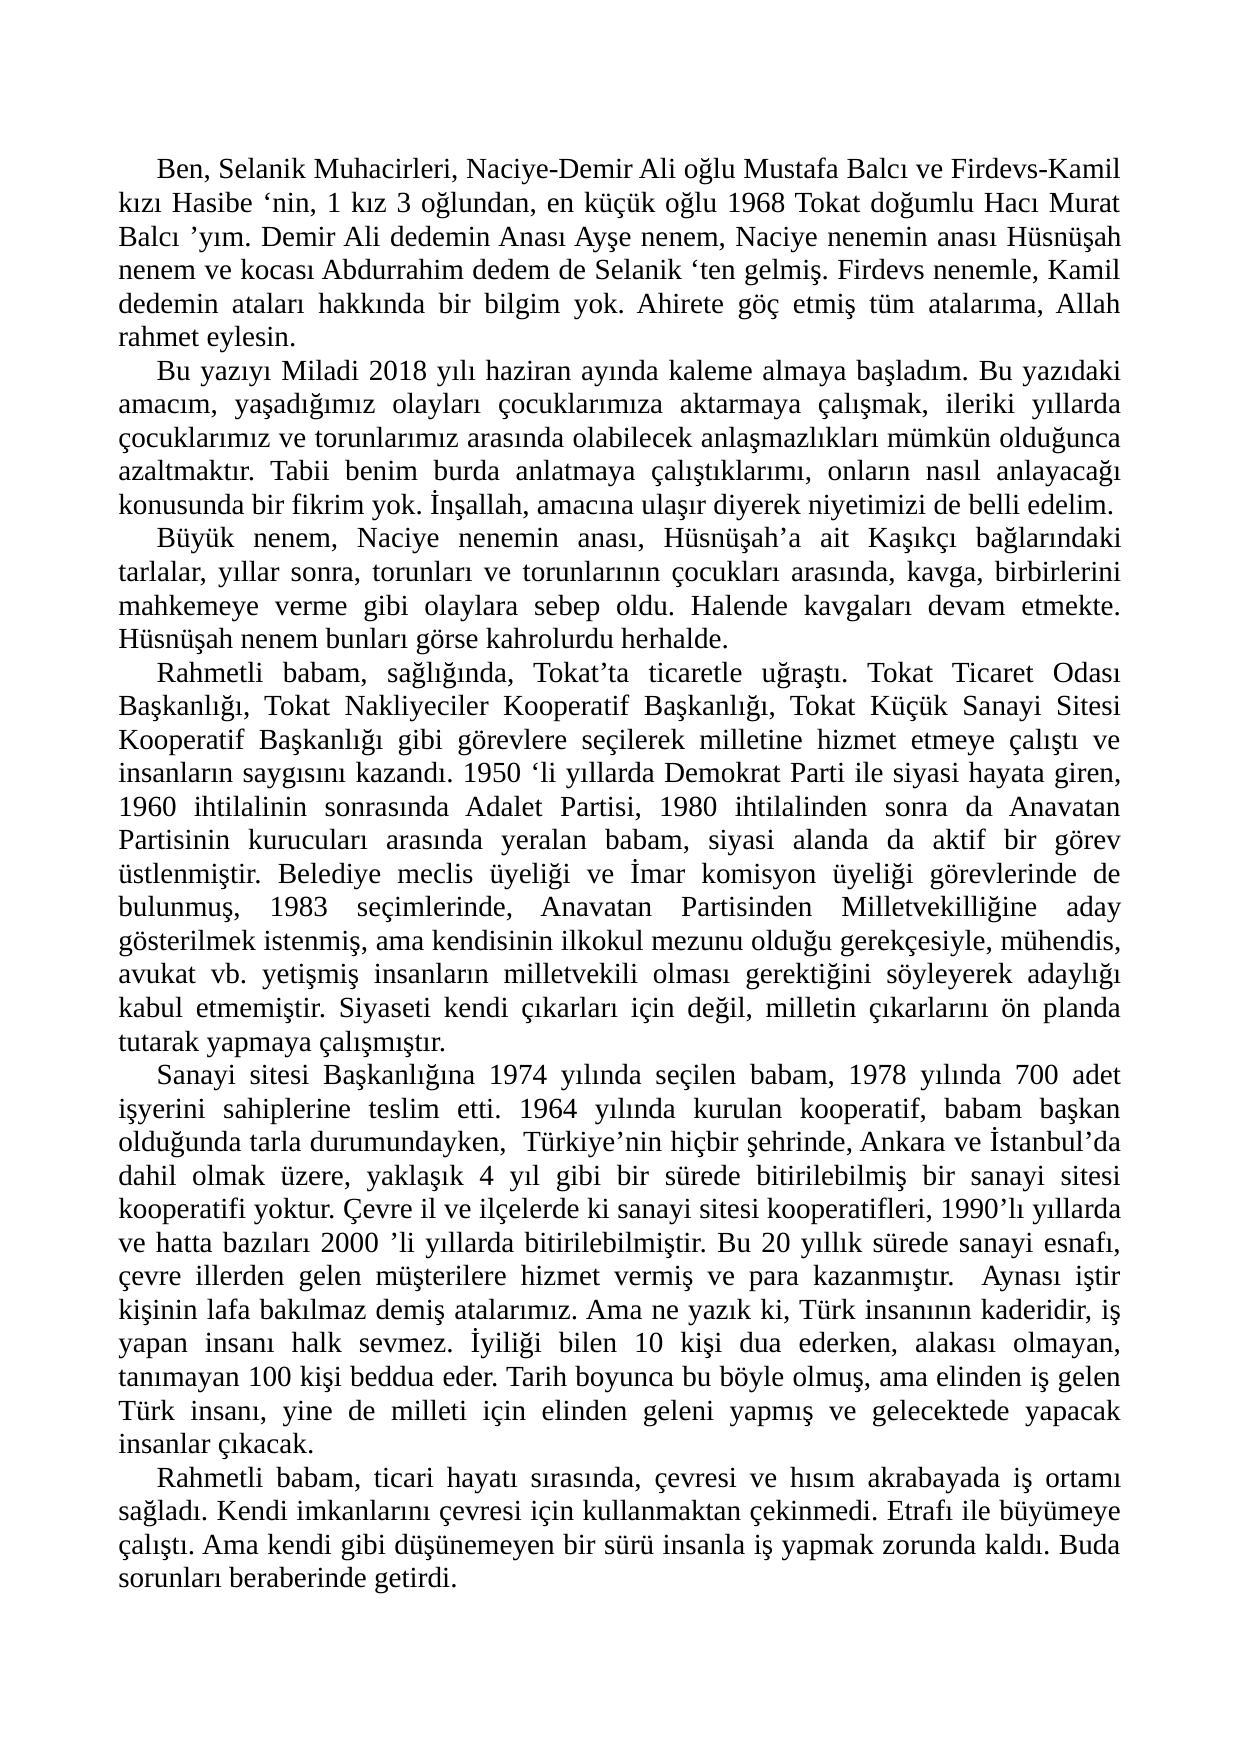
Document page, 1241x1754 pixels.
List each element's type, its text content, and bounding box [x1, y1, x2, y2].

text Ben, Selanik Muhacirleri, Naciye-Demir Ali oğlu Mustafa Balcı ve Firdevs-Kamil kızı Hasibe ‘nin, 1 kız 3 oğlundan, en küçük oğlu 1968 Tokat doğumlu Hacı Murat Balcı ’yım. Demir Ali dedemin Anası Ayşe nenem, Naciye nenemin anası Hüsnüşah nenem ve kocası Abdurrahim dedem de Selanik ‘ten gelmiş. Firdevs nenemle, Kamil dedemin ataları hakkında bir bilgim yok. Ahirete göç etmiş tüm atalarıma, Allah rahmet eylesin. [118, 152, 1122, 353]
text Sanayi sitesi Başkanlığına 1974 yılında seçilen babam, 1978 yılında 700 adet işyerini sahiplerine teslim etti. 1964 yılında kurulan kooperatif, babam başkan olduğunda tarla durumundayken, Türkiye’nin hiçbir şehrinde, Ankara ve İstanbul’da dahil olmak üzere, yaklaşık 4 yıl gibi bir sürede bitirilebilmiş bir sanayi sitesi kooperatifi yoktur. Çevre il ve ilçelerde ki sanayi sitesi kooperatifleri, 1990’lı yıllarda ve hatta bazıları 2000 ’li yıllarda bitirilebilmiştir. Bu 20 yıllık sürede sanayi esnafı, çevre illerden gelen müşterilere hizmet vermiş ve para kazanmıştır. Aynası iştir kişinin lafa bakılmaz demiş atalarımız. Ama ne yazık ki, Türk insanının kaderidir, iş yapan insanı halk sevmez. İyiliği bilen 10 kişi dua ederken, alakası olmayan, tanımayan 100 kişi beddua eder. Tarih boyunca bu böyle olmuş, ama elinden iş gelen Türk insanı, yine de milleti için elinden geleni yapmış ve gelecektede yapacak insanlar çıkacak. [118, 1057, 1122, 1460]
text Büyük nenem, Naciye nenemin anası, Hüsnüşah’a ait Kaşıkçı bağlarındaki tarlalar, yıllar sonra, torunları ve torunlarının çocukları arasında, kavga, birbirlerini mahkemeye verme gibi olaylara sebep oldu. Halende kavgaları devam etmekte. Hüsnüşah nenem bunları görse kahrolurdu herhalde. [118, 521, 1122, 655]
text Bu yazıyı Miladi 2018 yılı haziran ayında kaleme almaya başladım. Bu yazıdaki amacım, yaşadığımız olayları çocuklarımıza aktarmaya çalışmak, ileriki yıllarda çocuklarımız ve torunlarımız arasında olabilecek anlaşmazlıkları mümkün olduğunca azaltmaktır. Tabii benim burda anlatmaya çalıştıklarımı, onların nasıl anlayacağı konusunda bir fikrim yok. İnşallah, amacına ulaşır diyerek niyetimizi de belli edelim. [118, 353, 1122, 521]
text Rahmetli babam, sağlığında, Tokat’ta ticaretle uğraştı. Tokat Ticaret Odası Başkanlığı, Tokat Nakliyeciler Kooperatif Başkanlığı, Tokat Küçük Sanayi Sitesi Kooperatif Başkanlığı gibi görevlere seçilerek milletine hizmet etmeye çalıştı ve insanların saygısını kazandı. 1950 ‘li yıllarda Demokrat Parti ile siyasi hayata giren, 1960 ihtilalinin sonrasında Adalet Partisi, 1980 ihtilalinden sonra da Anavatan Partisinin kurucuları arasında yeralan babam, siyasi alanda da aktif bir görev üstlenmiştir. Belediye meclis üyeliği ve İmar komisyon üyeliği görevlerinde de bulunmuş, 1983 seçimlerinde, Anavatan Partisinden Milletvekilliğine aday gösterilmek istenmiş, ama kendisinin ilkokul mezunu olduğu gerekçesiyle, mühendis, avukat vb. yetişmiş insanların milletvekili olması gerektiğini söyleyerek adaylığı kabul etmemiştir. Siyaseti kendi çıkarları için değil, milletin çıkarlarını ön planda tutarak yapmaya çalışmıştır. [118, 655, 1122, 1057]
text Rahmetli babam, ticari hayatı sırasında, çevresi ve hısım akrabayada iş ortamı sağladı. Kendi imkanlarını çevresi için kullanmaktan çekinmedi. Etrafı ile büyümeye çalıştı. Ama kendi gibi düşünemeyen bir sürü insanla iş yapmak zorunda kaldı. Buda sorunları beraberinde getirdi. [118, 1460, 1122, 1594]
